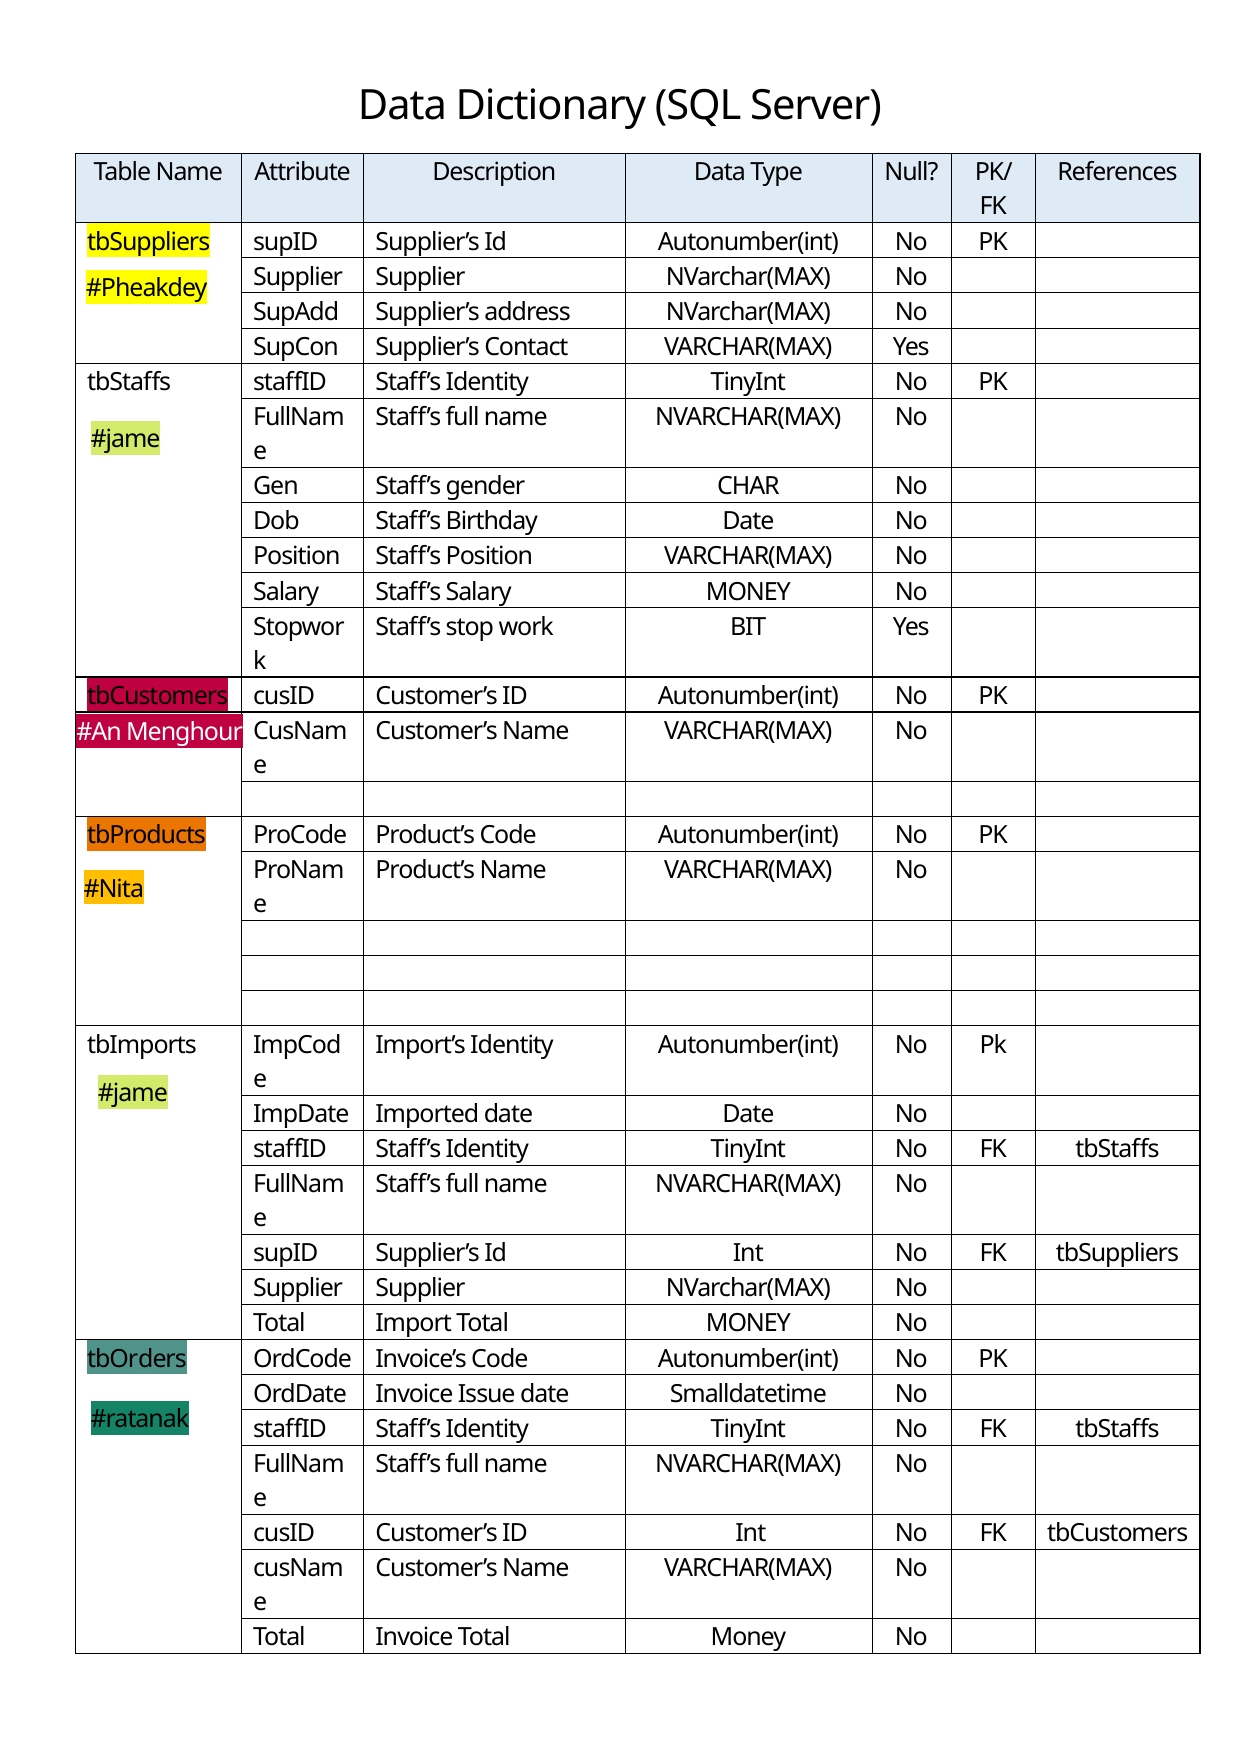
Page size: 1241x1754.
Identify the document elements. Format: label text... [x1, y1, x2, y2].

table_cell Supplier [242, 1270, 363, 1304]
table_cell Product’s Name [364, 852, 625, 920]
table_cell ProCode [242, 817, 363, 851]
table_cell [1036, 1619, 1199, 1653]
table_cell Position [242, 538, 363, 572]
table_cell No [873, 293, 951, 327]
table_cell [364, 921, 625, 955]
table_cell No [873, 503, 951, 537]
table_cell [626, 956, 872, 990]
table_cell [952, 782, 1035, 816]
table_cell PK [952, 364, 1035, 398]
table_cell [1036, 1375, 1199, 1409]
table_cell No [873, 1270, 951, 1304]
table_cell [952, 608, 1035, 676]
table_cell No [873, 1446, 951, 1514]
table_cell [1036, 468, 1199, 502]
table_cell [364, 956, 625, 990]
table_header References [1036, 154, 1199, 222]
table_cell [1036, 608, 1199, 676]
table_cell tbOrders [76, 1340, 241, 1653]
table_cell No [873, 258, 951, 292]
table_cell No [873, 399, 951, 467]
table_cell [1036, 713, 1199, 781]
table_cell [873, 956, 951, 990]
table_cell [1036, 223, 1199, 257]
table_cell cusName [242, 1550, 363, 1618]
table_cell [1036, 538, 1199, 572]
table_cell [952, 921, 1035, 955]
table_cell NVARCHAR(MAX) [626, 1446, 872, 1514]
table_cell Staff’s full name [364, 1446, 625, 1514]
table_cell [952, 1270, 1035, 1304]
table_header Data Type [626, 154, 872, 222]
table_cell [1036, 1340, 1199, 1374]
table_cell [952, 852, 1035, 920]
table_cell FK [952, 1131, 1035, 1165]
table_cell Customer’s ID [364, 1515, 625, 1549]
table_cell PK [952, 678, 1035, 711]
table_cell NVarchar(MAX) [626, 1270, 872, 1304]
table_cell No [873, 1166, 951, 1234]
table_cell tbImports [76, 1026, 241, 1339]
table_cell Money [626, 1619, 872, 1653]
table_header PK/FK [952, 154, 1035, 222]
table_cell Staff’s Position [364, 538, 625, 572]
table_cell No [873, 364, 951, 398]
table_cell OrdCode [242, 1340, 363, 1374]
table_cell VARCHAR(MAX) [626, 538, 872, 572]
table_cell [1036, 991, 1199, 1025]
table_cell Autonumber(int) [626, 223, 872, 257]
table_cell tbSuppliers [1036, 1235, 1199, 1269]
table_cell Staff’s Salary [364, 573, 625, 607]
table_cell [952, 1550, 1035, 1618]
table_cell [1036, 364, 1199, 398]
table_cell Date [626, 1096, 872, 1129]
table_cell [1036, 1446, 1199, 1514]
table_cell No [873, 223, 951, 257]
table_cell [242, 991, 363, 1025]
table_cell Staff’s full name [364, 399, 625, 467]
table_cell No [873, 817, 951, 851]
table_cell [626, 782, 872, 816]
table_cell Product’s Code [364, 817, 625, 851]
table_cell Autonumber(int) [626, 678, 872, 711]
table_cell Imported date [364, 1096, 625, 1129]
table_cell tbCustomers [1036, 1515, 1199, 1549]
table_cell Staff’s stop work [364, 608, 625, 676]
table_cell [364, 782, 625, 816]
table_header Description [364, 154, 625, 222]
table_cell FK [952, 1235, 1035, 1269]
table_cell CHAR [626, 468, 872, 502]
table_cell [1036, 1305, 1199, 1339]
table_cell No [873, 1096, 951, 1129]
table_cell [952, 1446, 1035, 1514]
table_cell FullName [242, 399, 363, 467]
table_cell FK [952, 1410, 1035, 1444]
table_cell [1036, 1026, 1199, 1094]
table_cell [952, 713, 1035, 781]
table_cell [1036, 1270, 1199, 1304]
table_cell Customer’s Name [364, 713, 625, 781]
table_cell Supplier [242, 258, 363, 292]
table_cell NVarchar(MAX) [626, 293, 872, 327]
table_cell Pk [952, 1026, 1035, 1094]
table_cell [1036, 678, 1199, 711]
table_cell VARCHAR(MAX) [626, 713, 872, 781]
table_cell Yes [873, 608, 951, 676]
table_cell No [873, 1131, 951, 1165]
table_cell [952, 538, 1035, 572]
table_cell PK [952, 1340, 1035, 1374]
table_cell Staff’s Identity [364, 364, 625, 398]
table_cell [1036, 399, 1199, 467]
table_cell [873, 782, 951, 816]
table_cell [242, 956, 363, 990]
table_cell Supplier’s Id [364, 223, 625, 257]
table_cell [242, 782, 363, 816]
table_cell [873, 991, 951, 1025]
table_cell PK [952, 817, 1035, 851]
table_cell Int [626, 1515, 872, 1549]
table_cell FullName [242, 1446, 363, 1514]
table_cell [952, 329, 1035, 362]
table_cell Stopwork [242, 608, 363, 676]
table_cell staffID [242, 364, 363, 398]
table_cell No [873, 1305, 951, 1339]
table_cell BIT [626, 608, 872, 676]
table_cell MONEY [626, 1305, 872, 1339]
table_cell NVARCHAR(MAX) [626, 1166, 872, 1234]
table_cell [1036, 817, 1199, 851]
table_cell [1036, 503, 1199, 537]
table_cell [952, 991, 1035, 1025]
table_cell SupAdd [242, 293, 363, 327]
table_cell [952, 1305, 1035, 1339]
table_cell cusID [242, 1515, 363, 1549]
table_cell Dob [242, 503, 363, 537]
table_header Table Name [76, 154, 241, 222]
table_cell tbSuppliers [76, 223, 241, 362]
table_cell tbStaffs [1036, 1131, 1199, 1165]
table_cell [952, 1375, 1035, 1409]
table_header Null? [873, 154, 951, 222]
table_cell TinyInt [626, 1131, 872, 1165]
table_cell [952, 293, 1035, 327]
table_cell [952, 573, 1035, 607]
table_cell staffID [242, 1410, 363, 1444]
table_cell No [873, 1410, 951, 1444]
table_cell NVARCHAR(MAX) [626, 399, 872, 467]
table_cell Supplier’s address [364, 293, 625, 327]
table_cell [952, 399, 1035, 467]
table_cell No [873, 1235, 951, 1269]
table_cell No [873, 713, 951, 781]
table_cell Gen [242, 468, 363, 502]
table_cell Date [626, 503, 872, 537]
table_cell Staff’s full name [364, 1166, 625, 1234]
table_cell Supplier’s Contact [364, 329, 625, 362]
table_cell Import’s Identity [364, 1026, 625, 1094]
table_cell No [873, 468, 951, 502]
table_cell Import Total [364, 1305, 625, 1339]
table_cell Invoice Total [364, 1619, 625, 1653]
table_cell [1036, 1550, 1199, 1618]
table_cell No [873, 1619, 951, 1653]
table_cell OrdDate [242, 1375, 363, 1409]
table_cell tbProducts [76, 817, 241, 1025]
table_cell tbCustomers [76, 678, 241, 711]
table_cell [952, 503, 1035, 537]
table_cell Staff’s Identity [364, 1131, 625, 1165]
table_cell [1036, 258, 1199, 292]
table_cell Staff’s Identity [364, 1410, 625, 1444]
table_cell No [873, 852, 951, 920]
table_cell Int [626, 1235, 872, 1269]
table_cell [364, 991, 625, 1025]
table_cell [952, 1619, 1035, 1653]
table_cell VARCHAR(MAX) [626, 852, 872, 920]
table_cell ImpDate [242, 1096, 363, 1129]
table_cell [952, 258, 1035, 292]
table_cell No [873, 1550, 951, 1618]
table_cell VARCHAR(MAX) [626, 1550, 872, 1618]
table_cell Customer’s Name [364, 1550, 625, 1618]
table_cell staffID [242, 1131, 363, 1165]
table_cell CusName [242, 713, 363, 781]
table_cell Yes [873, 329, 951, 362]
table_cell [1036, 852, 1199, 920]
table_cell Smalldatetime [626, 1375, 872, 1409]
table_cell Total [242, 1619, 363, 1653]
table_cell cusID [242, 678, 363, 711]
table_header Attribute [242, 154, 363, 222]
table_cell No [873, 1340, 951, 1374]
table_cell [626, 921, 872, 955]
table_cell [1036, 573, 1199, 607]
table_cell Supplier [364, 258, 625, 292]
table_cell Autonumber(int) [626, 1340, 872, 1374]
table_cell MONEY [626, 573, 872, 607]
table_cell [952, 468, 1035, 502]
table_cell [626, 991, 872, 1025]
table_cell [1036, 921, 1199, 955]
table_cell Total [242, 1305, 363, 1339]
table_cell Invoice’s Code [364, 1340, 625, 1374]
table_cell [76, 713, 241, 816]
table_cell No [873, 1375, 951, 1409]
table_cell [1036, 329, 1199, 362]
table_cell Autonumber(int) [626, 1026, 872, 1094]
table_cell No [873, 678, 951, 711]
table_cell tbStaffs [1036, 1410, 1199, 1444]
table_cell FullName [242, 1166, 363, 1234]
table_cell NVarchar(MAX) [626, 258, 872, 292]
table_cell [952, 1096, 1035, 1129]
table_cell PK [952, 223, 1035, 257]
table_cell Staff’s gender [364, 468, 625, 502]
table_cell No [873, 538, 951, 572]
table_cell No [873, 1026, 951, 1094]
table_cell FK [952, 1515, 1035, 1549]
table_cell [1036, 956, 1199, 990]
table_cell [1036, 293, 1199, 327]
text Data Dictionary (SQL Server) [75, 75, 1165, 132]
table_cell supID [242, 223, 363, 257]
table_cell Customer’s ID [364, 678, 625, 711]
table_cell Salary [242, 573, 363, 607]
table_cell No [873, 1515, 951, 1549]
table_cell No [873, 573, 951, 607]
table_cell [1036, 1166, 1199, 1234]
table_cell tbStaffs [76, 364, 241, 676]
table_cell SupCon [242, 329, 363, 362]
table_cell [952, 1166, 1035, 1234]
table_cell [873, 921, 951, 955]
table_cell VARCHAR(MAX) [626, 329, 872, 362]
table_cell [1036, 782, 1199, 816]
table_cell [952, 956, 1035, 990]
table_cell Invoice Issue date [364, 1375, 625, 1409]
table_cell TinyInt [626, 1410, 872, 1444]
table_cell ProName [242, 852, 363, 920]
table_cell Supplier [364, 1270, 625, 1304]
table_cell TinyInt [626, 364, 872, 398]
table_cell [242, 921, 363, 955]
table_cell supID [242, 1235, 363, 1269]
table_cell ImpCode [242, 1026, 363, 1094]
table_cell Staff’s Birthday [364, 503, 625, 537]
table_cell [1036, 1096, 1199, 1129]
table_cell Autonumber(int) [626, 817, 872, 851]
table_cell Supplier’s Id [364, 1235, 625, 1269]
